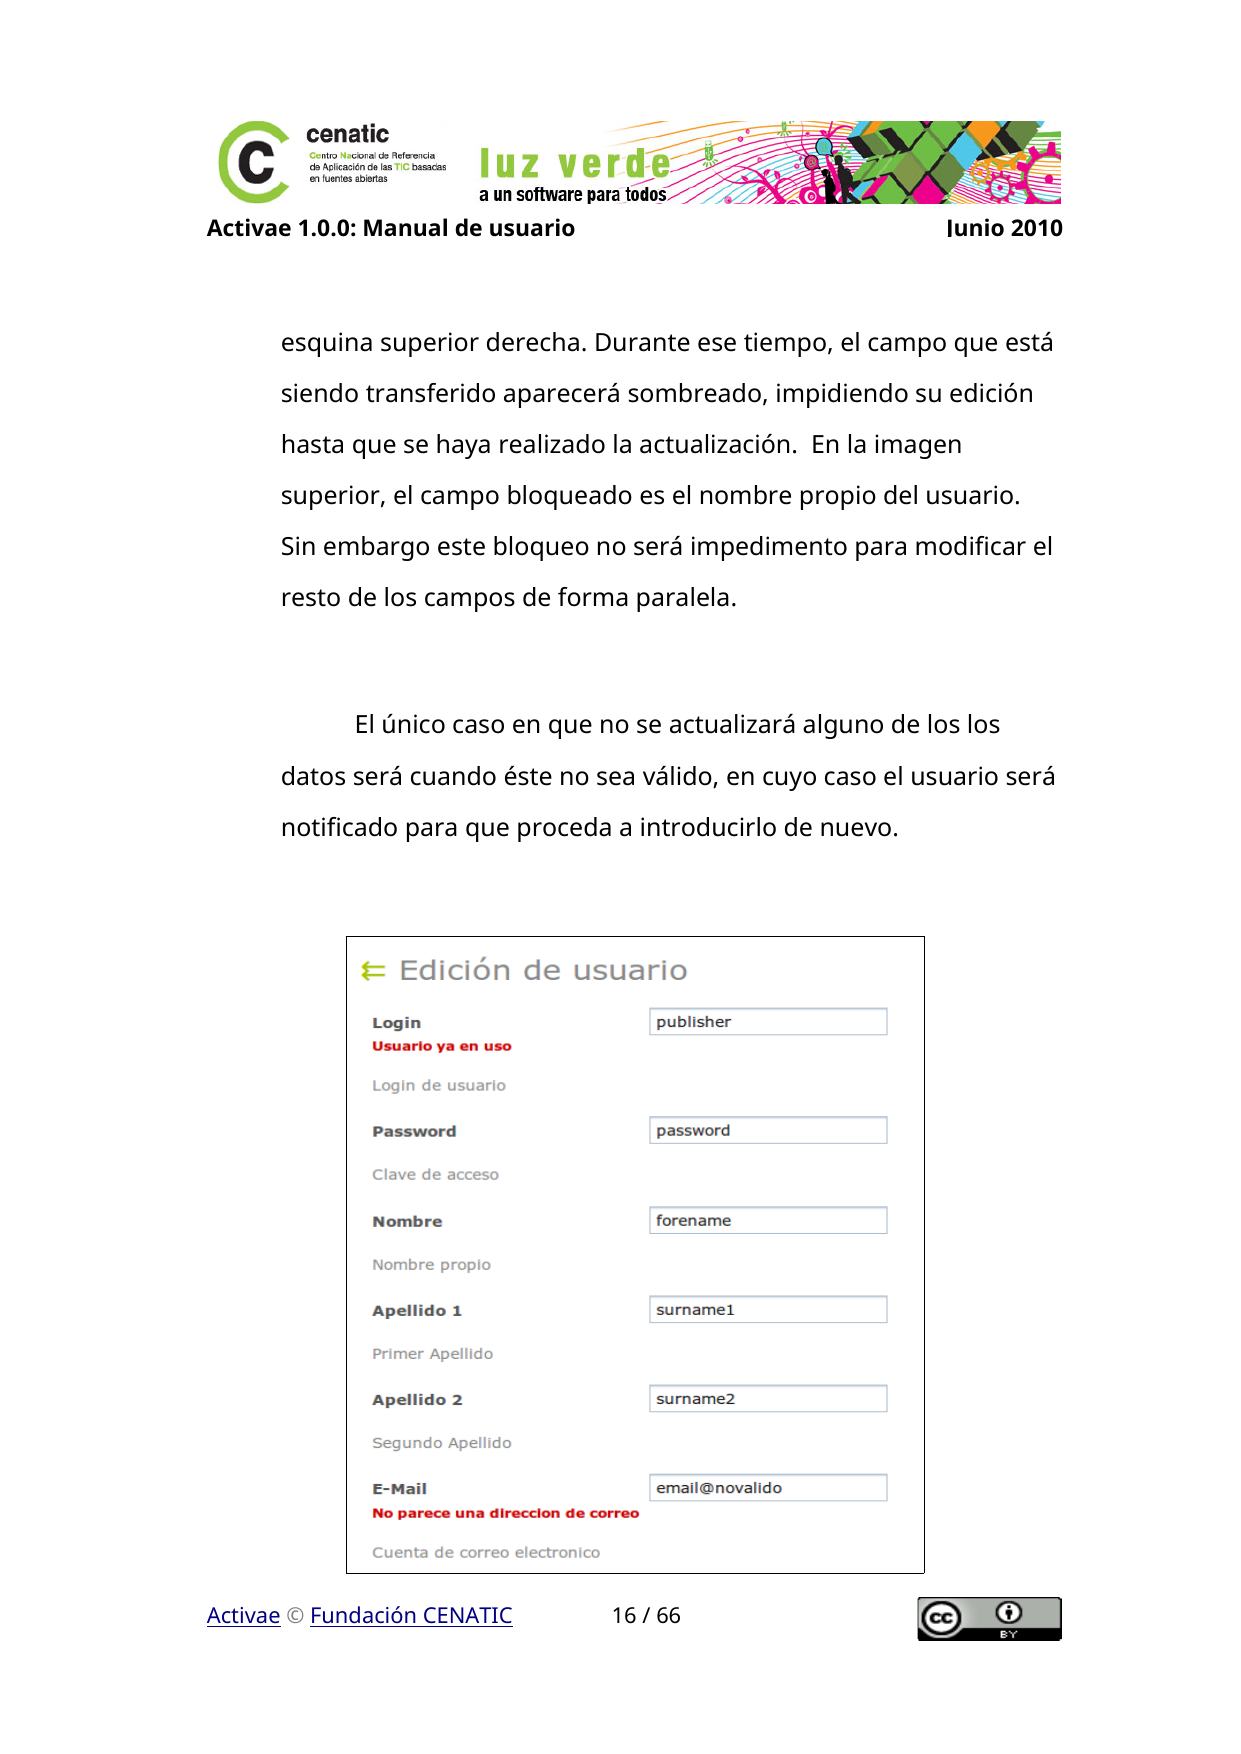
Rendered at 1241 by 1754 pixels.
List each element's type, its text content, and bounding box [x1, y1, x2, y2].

picture [348, 939, 921, 1570]
text esquina superior derecha. Durante ese tiempo, el campo que está siendo transferido aparecerá sombreado, impidiendo su edición hasta que se haya realizado la actualización. En la imagen superior, el campo bloqueado es el nombre propio del usuario. Sin embargo este bloqueo no será impedimento para modificar el resto de los campos de forma paralela. [281, 325, 1063, 614]
text El único caso en que no se actualizará alguno de los los datos será cuando éste no sea válido, en cuyo caso el usuario será notificado para que proceda a introducirlo de nuevo. [281, 707, 1063, 843]
picture [211, 121, 1061, 204]
picture [917, 1597, 1062, 1641]
